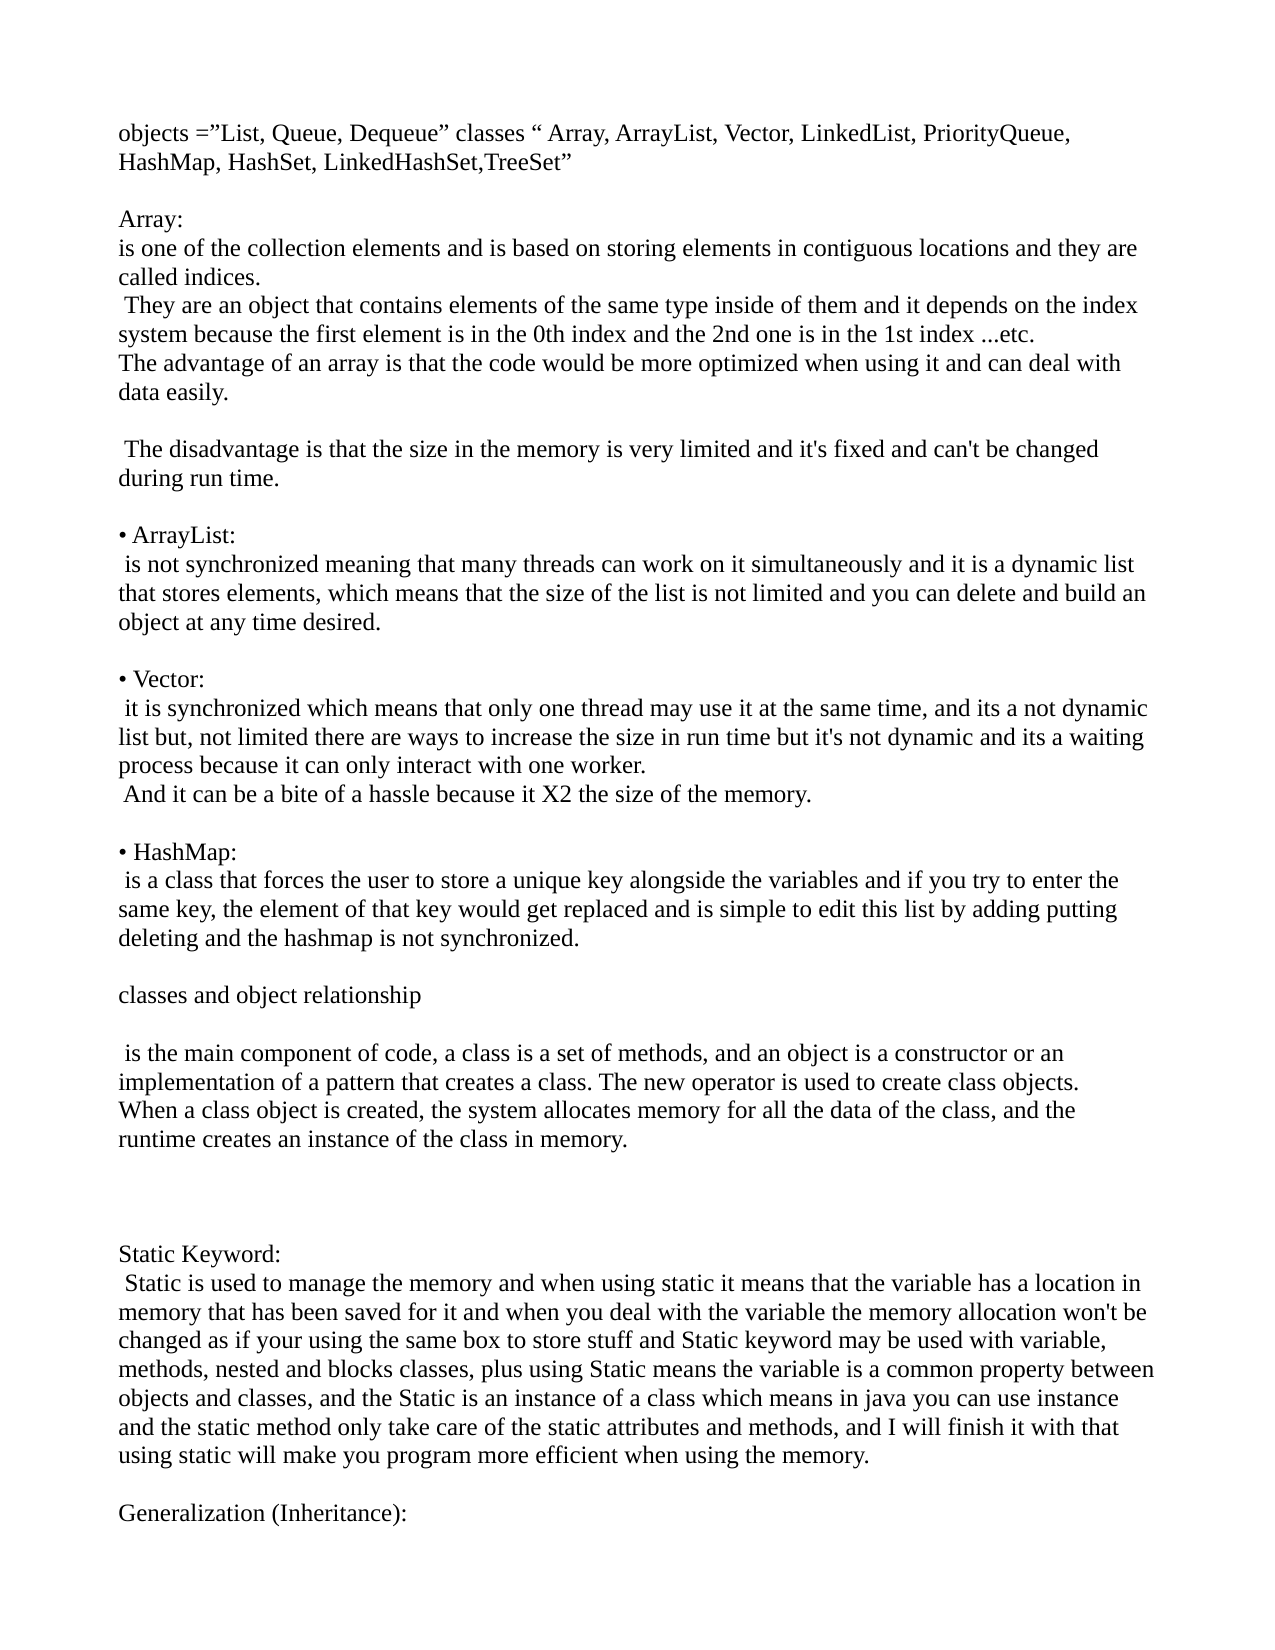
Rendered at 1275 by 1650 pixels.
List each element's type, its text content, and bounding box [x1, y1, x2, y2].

text • HashMap: [118, 837, 1157, 866]
text Static is used to manage the memory and when using static it means that the variable has a location in memory that has been saved for it and when you deal with the variable the memory allocation won't be changed as if your using the same box to store stuff and Static keyword may be used with variable, methods, nested and blocks classes, plus using Static means the variable is a common property between objects and classes, and the Static is an instance of a class which means in java you can use instance and the static method only take care of the static attributes and methods, and I will finish it with that using static will make you program more efficient when using the memory. [118, 1268, 1157, 1469]
text When a class object is created, the system allocates memory for all the data of the class, and the runtime creates an instance of the class in memory. [118, 1096, 1157, 1153]
text The advantage of an array is that the code would be more optimized when using it and can deal with data easily. [118, 348, 1157, 406]
text • ArrayList: [118, 521, 1157, 549]
text And it can be a bite of a hassle because it X2 the size of the memory. [118, 779, 1157, 808]
text The disadvantage is that the size in the memory is very limited and it's fixed and can't be changed during run time. [118, 434, 1157, 492]
text Generalization (Inheritance): [118, 1498, 1157, 1527]
text is the main component of code, a class is a set of methods, and an object is a constructor or an implementation of a pattern that creates a class. The new operator is used to create class objects. [118, 1038, 1157, 1096]
text classes and object relationship [118, 981, 1157, 1009]
text objects =”List, Queue, Dequeue” classes “ Array, ArrayList, Vector, LinkedList, PriorityQueue, HashMap, HashSet, LinkedHashSet,TreeSet” [118, 118, 1157, 176]
text it is synchronized which means that only one thread may use it at the same time, and its a not dynamic list but, not limited there are ways to increase the size in run time but it's not dynamic and its a waiting process because it can only interact with one worker. [118, 693, 1157, 779]
text • Vector: [118, 664, 1157, 693]
text They are an object that contains elements of the same type inside of them and it depends on the index system because the first element is in the 0th index and the 2nd one is in the 1st index ...etc. [118, 291, 1157, 348]
text Array: [118, 204, 1157, 233]
text is a class that forces the user to store a unique key alongside the variables and if you try to enter the same key, the element of that key would get replaced and is simple to edit this list by adding putting deleting and the hashmap is not synchronized. [118, 866, 1157, 952]
text is not synchronized meaning that many threads can work on it simultaneously and it is a dynamic list that stores elements, which means that the size of the list is not limited and you can delete and build an object at any time desired. [118, 549, 1157, 636]
text Static Keyword: [118, 1239, 1157, 1268]
text is one of the collection elements and is based on storing elements in contiguous locations and they are called indices. [118, 233, 1157, 291]
